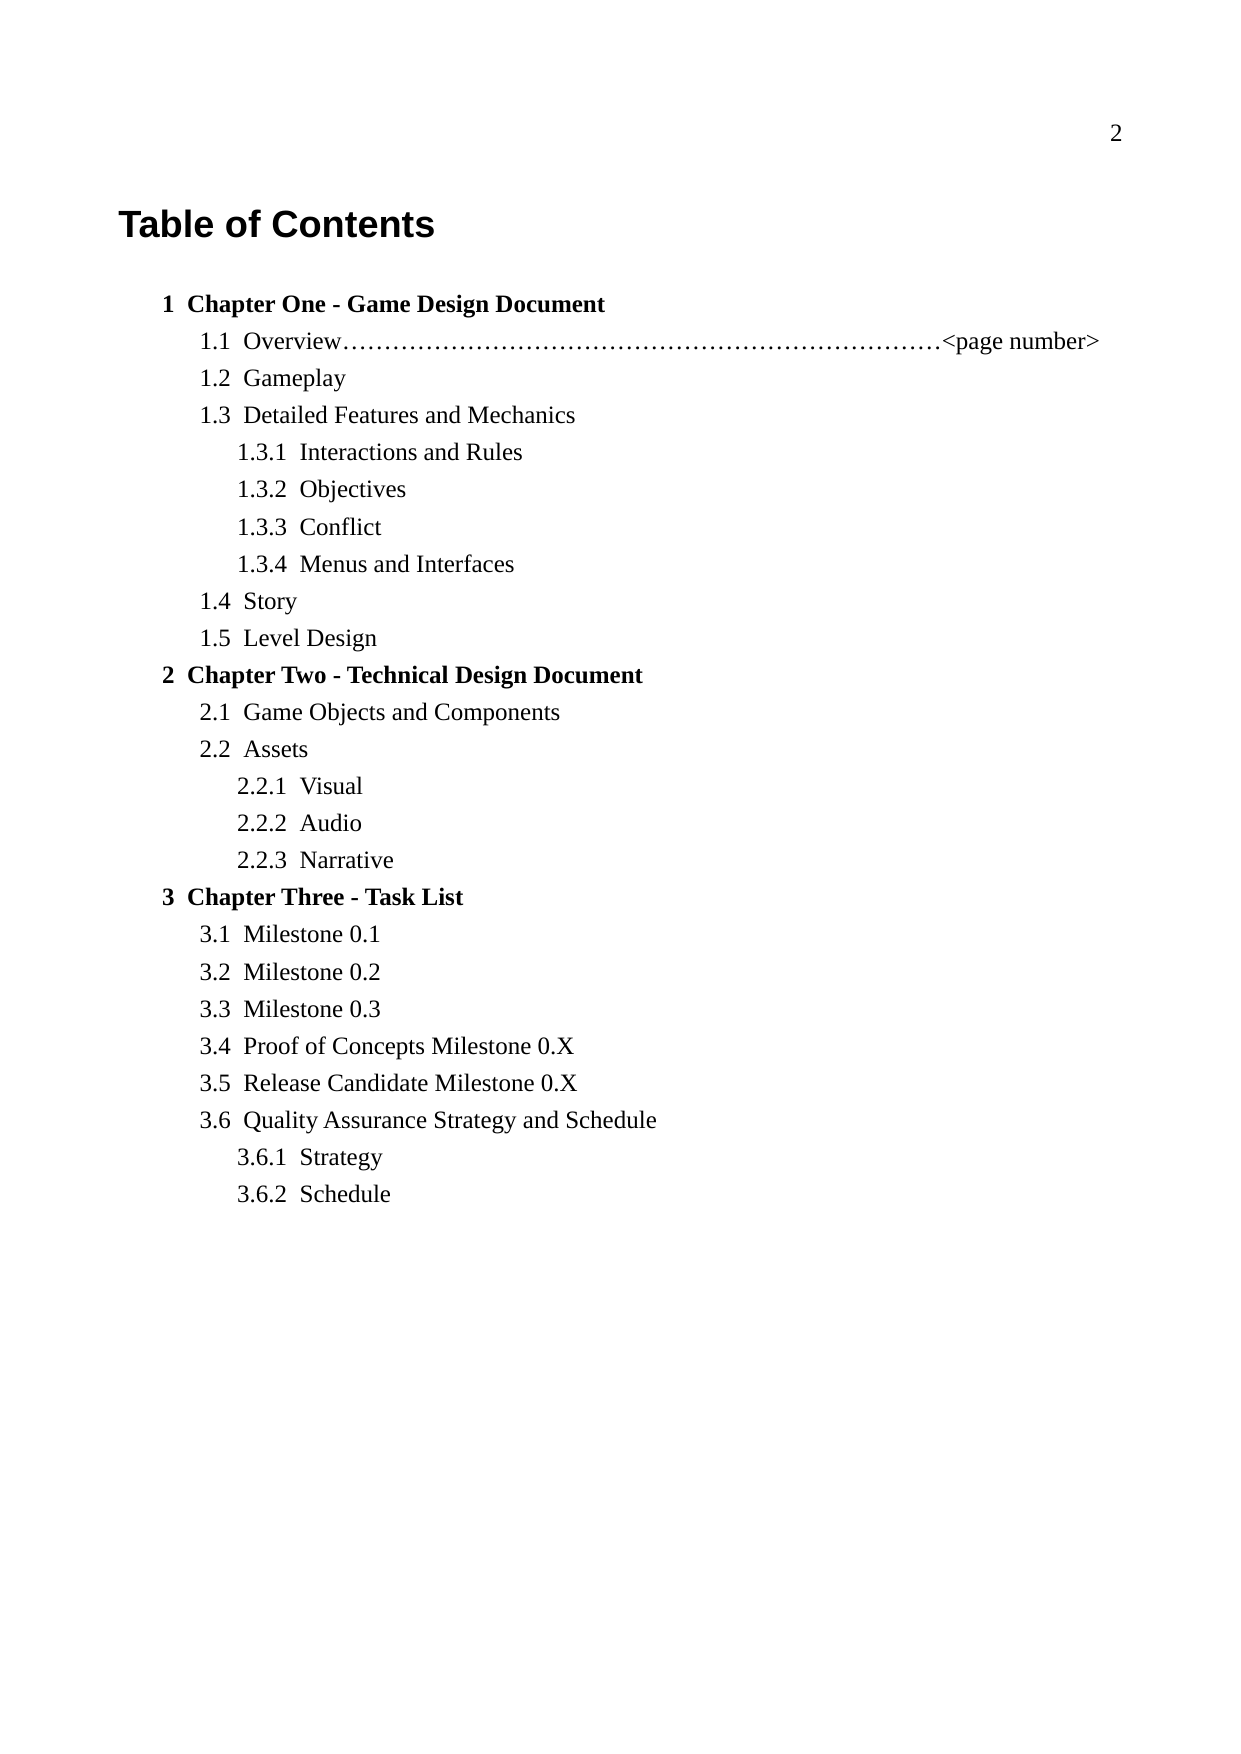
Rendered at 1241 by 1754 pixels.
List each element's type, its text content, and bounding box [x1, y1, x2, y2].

list Proof of Concepts Milestone 0.X [193, 1036, 1122, 1059]
list Quality Assurance Strategy and Schedule [193, 1110, 1122, 1133]
list Game Objects and Components [193, 702, 1122, 725]
list Objectives [231, 480, 1122, 502]
list Overview………………………………………………………………<page number> [193, 332, 1122, 354]
list Visual [231, 777, 1122, 799]
list Narrative [231, 851, 1122, 873]
list Release Candidate Milestone 0.X [193, 1073, 1122, 1096]
list Milestone 0.1 [193, 925, 1122, 947]
list Level Design [193, 628, 1122, 651]
list Milestone 0.3 [193, 999, 1122, 1022]
list Strategy [231, 1147, 1122, 1170]
list Gameplay [193, 369, 1122, 391]
list Story [193, 591, 1122, 614]
list Conflict [231, 517, 1122, 539]
list Assets [193, 739, 1122, 762]
list Schedule [231, 1184, 1122, 1207]
list Chapter Three - Task List [156, 888, 1122, 910]
list Chapter Two - Technical Design Document [156, 665, 1122, 688]
list Menus and Interfaces [231, 554, 1122, 577]
list Detailed Features and Mechanics [193, 406, 1122, 428]
list Milestone 0.2 [193, 962, 1122, 984]
list Interactions and Rules [231, 443, 1122, 465]
list Chapter One - Game Design Document [156, 294, 1122, 317]
list Audio [231, 814, 1122, 836]
subtitle Table of Contents [118, 201, 1122, 245]
